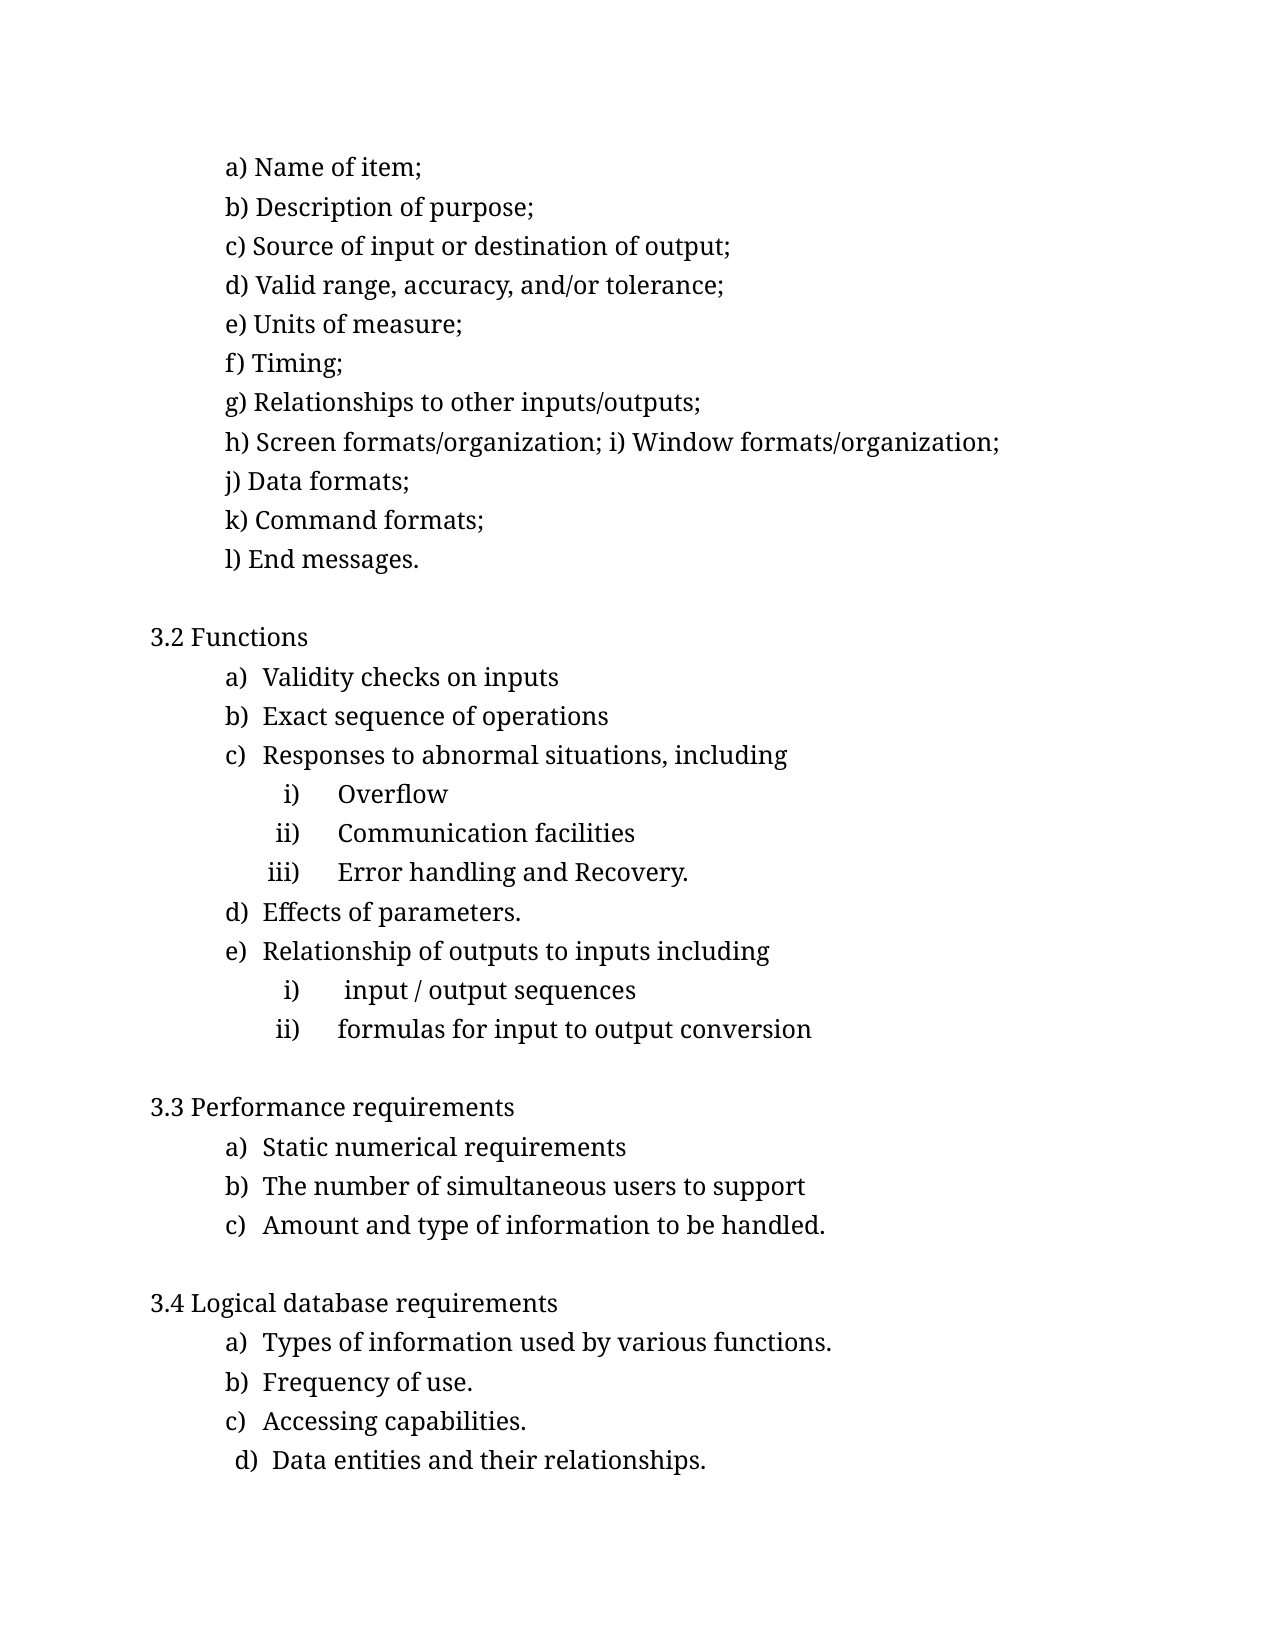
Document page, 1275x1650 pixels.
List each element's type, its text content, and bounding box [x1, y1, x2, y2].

text b) Description of purpose; [150, 189, 1125, 223]
text k) Command formats; [150, 502, 1125, 537]
text 3.4 Logical database requirements [150, 1286, 1125, 1320]
text l) End messages. [150, 542, 1125, 576]
text h) Screen formats/organization; i) Window formats/organization; [150, 424, 1125, 458]
list formulas for input to output conversion [300, 1012, 1125, 1046]
list Data entities and their relationships. [234, 1442, 1125, 1477]
list Accessing capabilities. [225, 1403, 1125, 1437]
text 3.3 Performance requirements [150, 1090, 1125, 1124]
list Overflow [300, 777, 1125, 811]
text 3.2 Functions [150, 620, 1125, 654]
list Validity checks on inputs [225, 659, 1125, 693]
text g) Relationships to other inputs/outputs; [150, 385, 1125, 419]
list Relationship of outputs to inputs including [225, 933, 1125, 967]
list Responses to abnormal situations, including [225, 737, 1125, 772]
list Frequency of use. [225, 1364, 1125, 1398]
text f) Timing; [150, 346, 1125, 380]
text d) Valid range, accuracy, and/or tolerance; [150, 267, 1125, 302]
list Static numerical requirements [225, 1129, 1125, 1163]
list Communication facilities [300, 816, 1125, 850]
text a) Name of item; [150, 150, 1125, 184]
list Types of information used by various functions. [225, 1325, 1125, 1359]
list Error handling and Recovery. [300, 855, 1125, 889]
list Effects of parameters. [225, 894, 1125, 928]
text e) Units of measure; [150, 307, 1125, 341]
list Exact sequence of operations [225, 698, 1125, 732]
list The number of simultaneous users to support [225, 1168, 1125, 1202]
list input / output sequences [300, 972, 1125, 1007]
text c) Source of input or destination of output; [150, 228, 1125, 262]
list Amount and type of information to be handled. [225, 1207, 1125, 1242]
text j) Data formats; [150, 463, 1125, 497]
